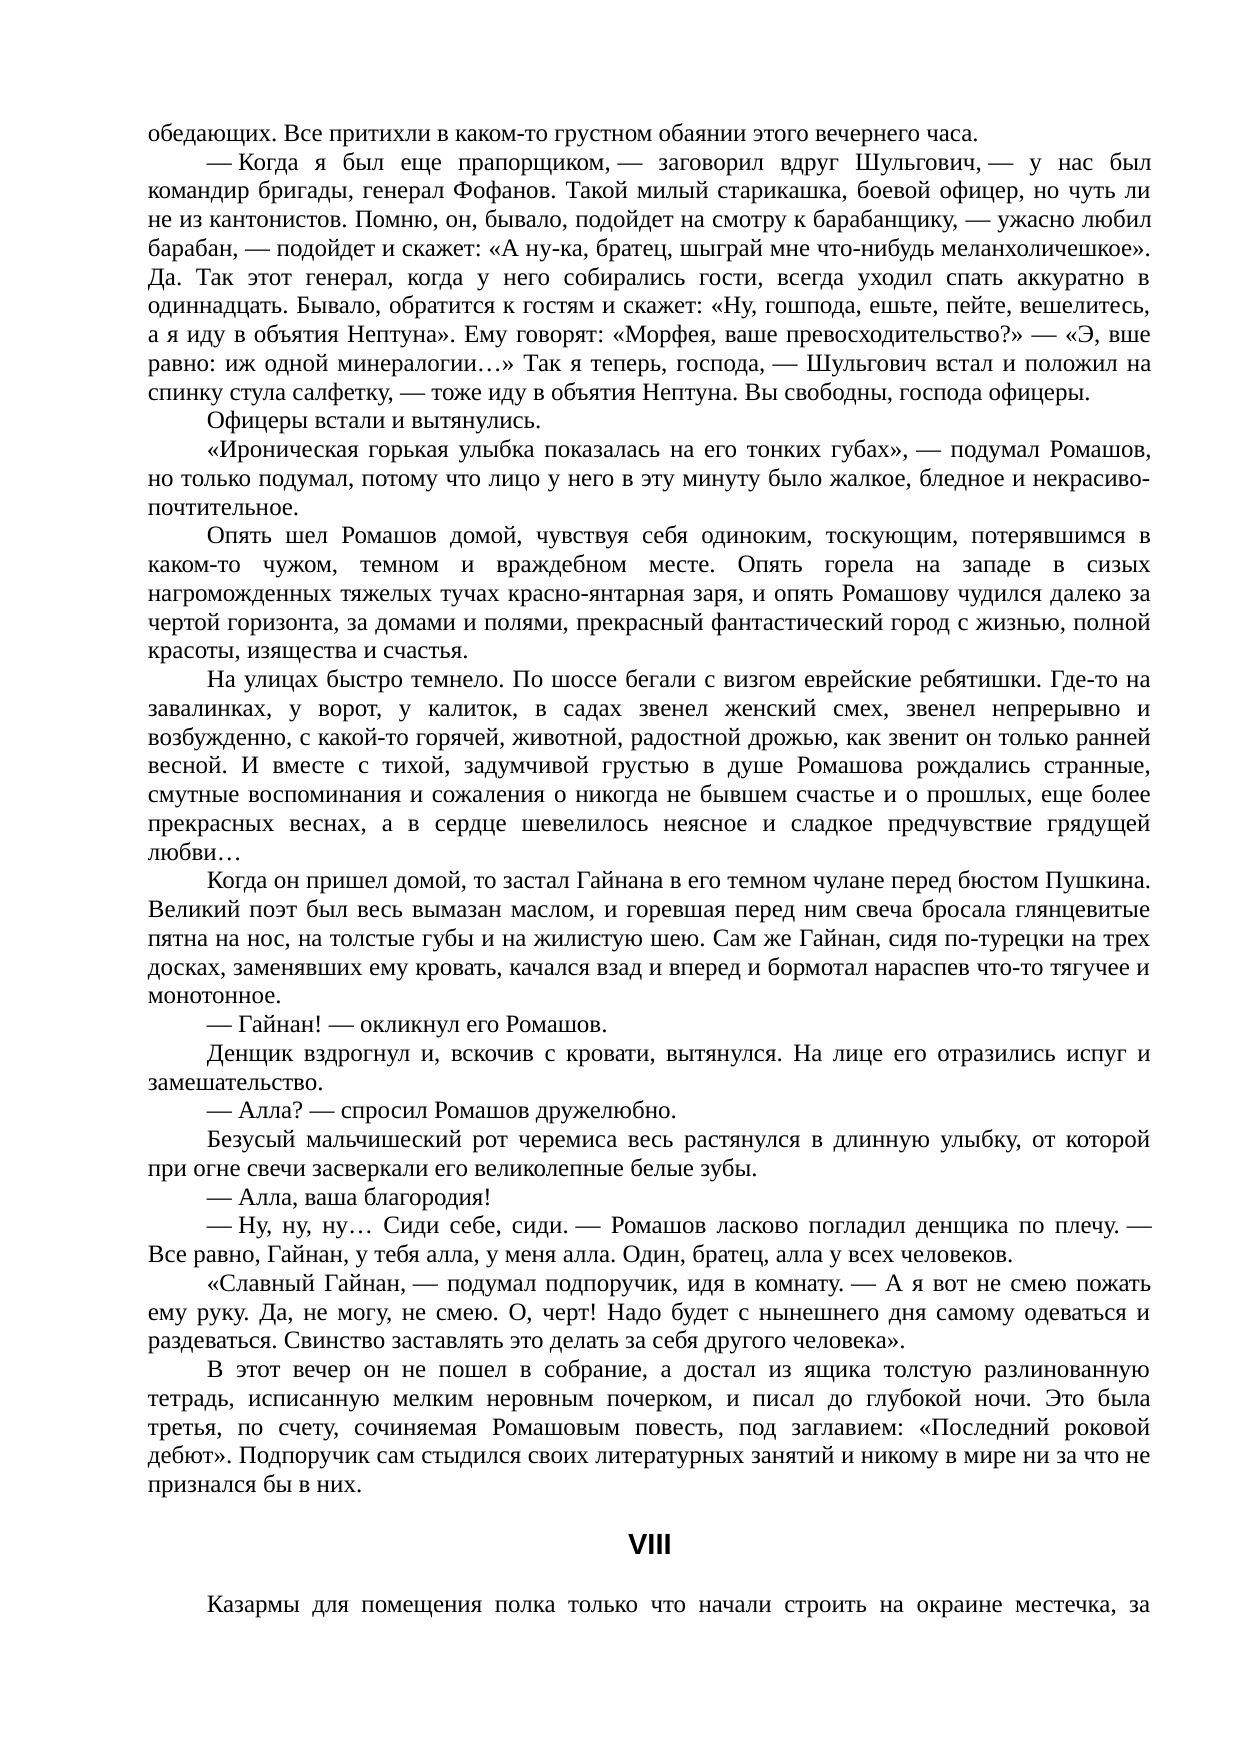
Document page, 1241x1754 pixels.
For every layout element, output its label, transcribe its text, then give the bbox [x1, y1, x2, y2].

text Опять шел Ромашов домой, чувствуя себя одиноким, тоскующим, потерявшимся в каком-то чужом, темном и враждебном месте. Опять горела на западе в сизых нагроможденных тяжелых тучах красно-янтарная заря, и опять Ромашову чудился далеко за чертой горизонта, за домами и полями, прекрасный фантастический город с жизнью, полной красоты, изящества и счастья. [148, 521, 1152, 664]
text «Славный Гайнан, — подумал подпоручик, идя в комнату. — А я вот не смею пожать ему руку. Да, не могу, не смею. О, черт! Надо будет с нынешнего дня самому одеваться и раздеваться. Свинство заставлять это делать за себя другого человека». [148, 1268, 1152, 1354]
text Офицеры встали и вытянулись. [148, 406, 1152, 434]
text «Ироническая горькая улыбка показалась на его тонких губах», — подумал Ромашов, но только подумал, потому что лицо у него в эту минуту было жалкое, бледное и некрасиво-почтительное. [148, 434, 1152, 521]
text На улицах быстро темнело. По шоссе бегали с визгом еврейские ребятишки. Где-то на завалинках, у ворот, у калиток, в садах звенел женский смех, звенел непрерывно и возбужденно, с какой-то горячей, животной, радостной дрожью, как звенит он только ранней весной. И вместе с тихой, задумчивой грустью в душе Ромашова рождались странные, смутные воспоминания и сожаления о никогда не бывшем счастье и о прошлых, еще более прекрасных веснах, а в сердце шевелилось неясное и сладкое предчувствие грядущей любви… [148, 664, 1152, 866]
text Безусый мальчишеский рот черемиса весь растянулся в длинную улыбку, от которой при огне свечи засверкали его великолепные белые зубы. [148, 1124, 1152, 1182]
text Когда он пришел домой, то застал Гайнана в его темном чулане перед бюстом Пушкина. Великий поэт был весь вымазан маслом, и горевшая перед ним свеча бросала глянцевитые пятна на нос, на толстые губы и на жилистую шею. Сам же Гайнан, сидя по-турецки на трех досках, заменявших ему кровать, качался взад и вперед и бормотал нараспев что-то тягучее и монотонное. [148, 866, 1152, 1009]
text Денщик вздрогнул и, вскочив с кровати, вытянулся. На лице его отразились испуг и замешательство. [148, 1038, 1152, 1096]
text — Алла? — спросил Ромашов дружелюбно. [148, 1096, 1152, 1124]
text В этот вечер он не пошел в собрание, а достал из ящика толстую разлинованную тетрадь, исписанную мелким неровным почерком, и писал до глубокой ночи. Это была третья, по счету, сочиняемая Ромашовым повесть, под заглавием: «Последний роковой дебют». Подпоручик сам стыдился своих литературных занятий и никому в мире ни за что не признался бы в них. [148, 1354, 1152, 1498]
subtitle VIII [148, 1527, 1152, 1560]
text — Когда я был еще прапорщиком, — заговорил вдруг Шульгович, — у нас был командир бригады, генерал Фофанов. Такой милый старикашка, боевой офицер, но чуть ли не из кантонистов. Помню, он, бывало, подойдет на смотру к барабанщику, — ужасно любил барабан, — подойдет и скажет: «А ну-ка, братец, шыграй мне что-нибудь меланхоличешкое». Да. Так этот генерал, когда у него собирались гости, всегда уходил спать аккуратно в одиннадцать. Бывало, обратится к гостям и скажет: «Ну, гошпода, ешьте, пейте, вешелитесь, а я иду в объятия Нептуна». Ему говорят: «Морфея, ваше превосходительство?» — «Э, вше равно: иж одной минералогии…» Так я теперь, господа, — Шульгович встал и положил на спинку стула салфетку, — тоже иду в объятия Нептуна. Вы свободны, господа офицеры. [148, 147, 1152, 406]
text — Гайнан! — окликнул его Ромашов. [148, 1009, 1152, 1038]
text — Алла, ваша благородия! [148, 1182, 1152, 1211]
text Казармы для помещения полка только что начали строить на окраине местечка, за [148, 1589, 1152, 1618]
text обедающих. Все притихли в каком-то грустном обаянии этого вечернего часа. [148, 118, 1152, 147]
text — Ну, ну, ну… Сиди себе, сиди. — Ромашов ласково погладил денщика по плечу. — Все равно, Гайнан, у тебя алла, у меня алла. Один, братец, алла у всех человеков. [148, 1211, 1152, 1268]
